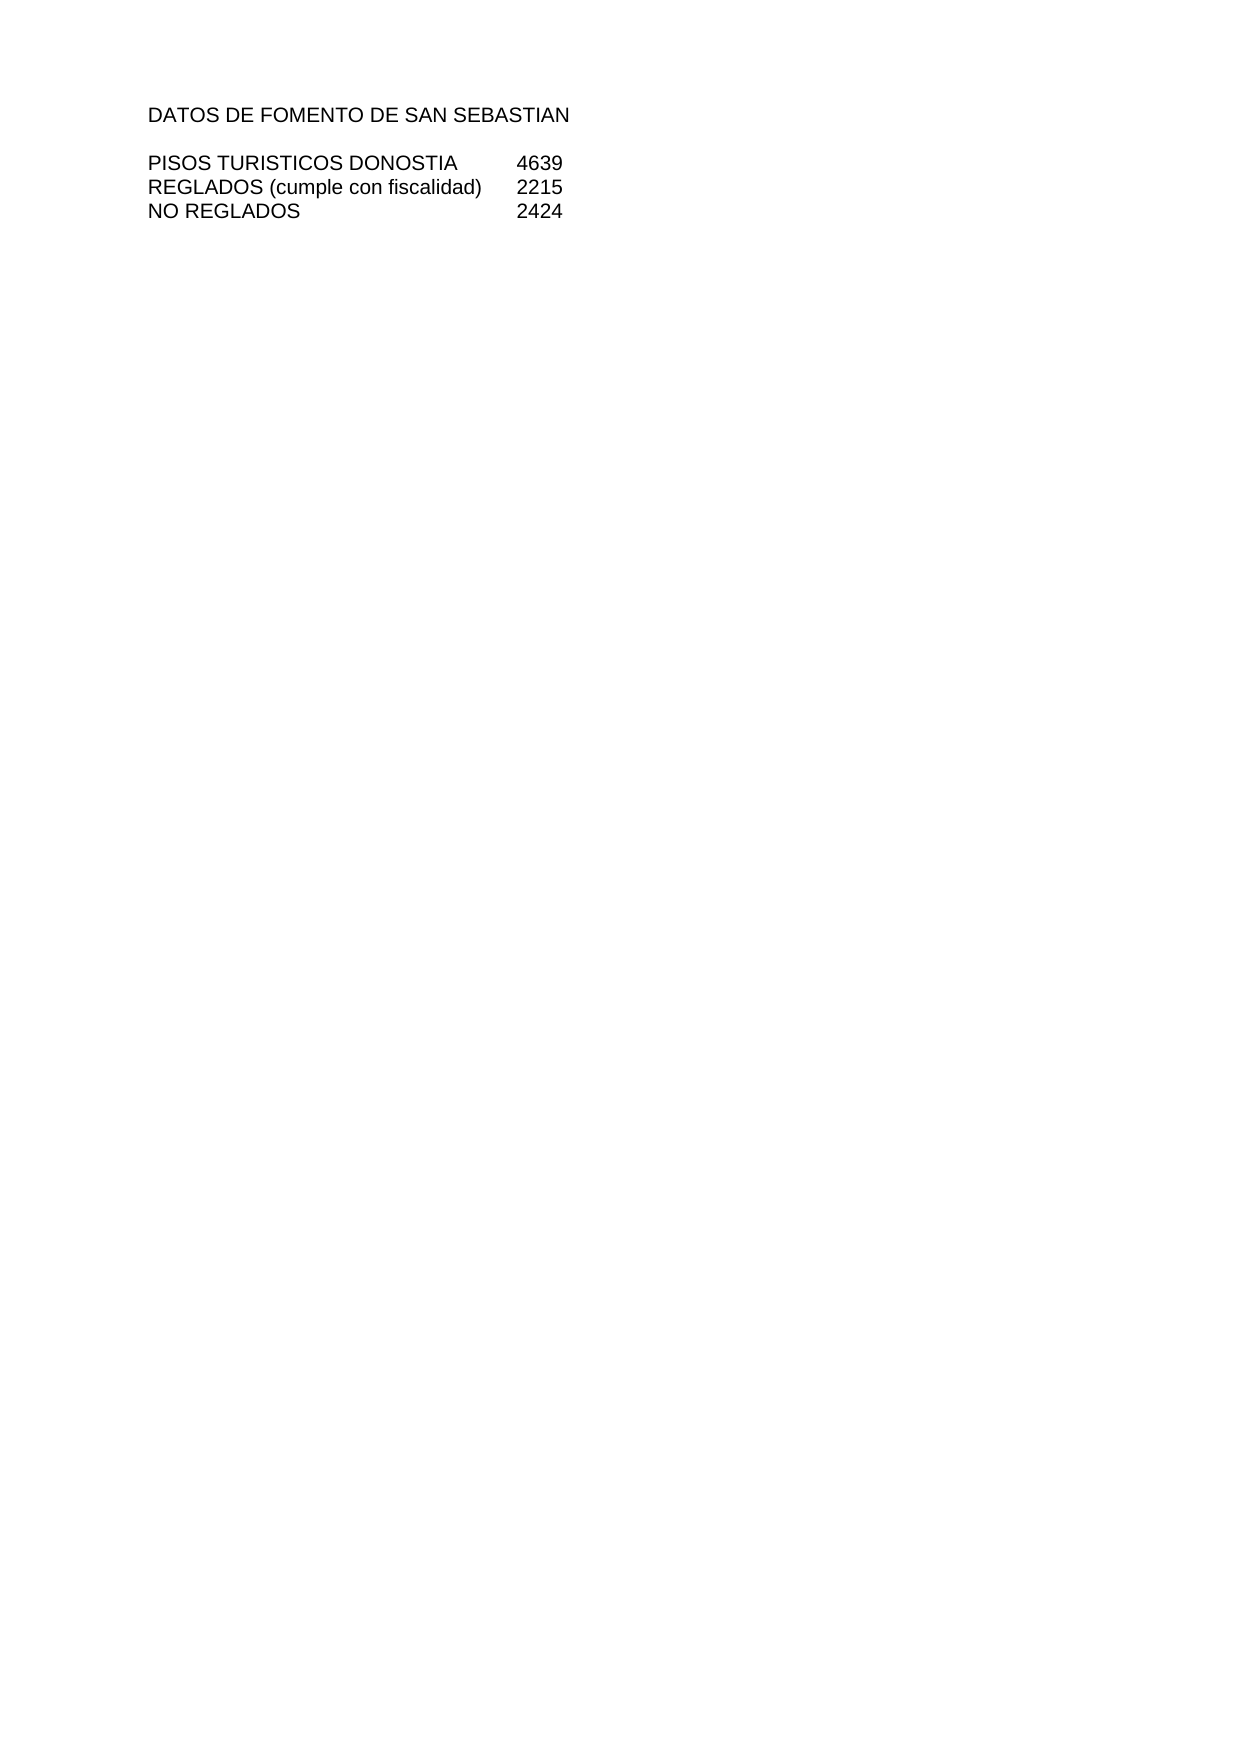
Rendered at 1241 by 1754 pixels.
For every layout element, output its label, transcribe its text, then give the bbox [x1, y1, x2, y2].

text NO REGLADOS 2424 [148, 199, 1161, 223]
text DATOS DE FOMENTO DE SAN SEBASTIAN [148, 103, 1161, 127]
text REGLADOS (cumple con fiscalidad) 2215 [148, 175, 1161, 199]
text PISOS TURISTICOS DONOSTIA 4639 [148, 151, 1161, 175]
